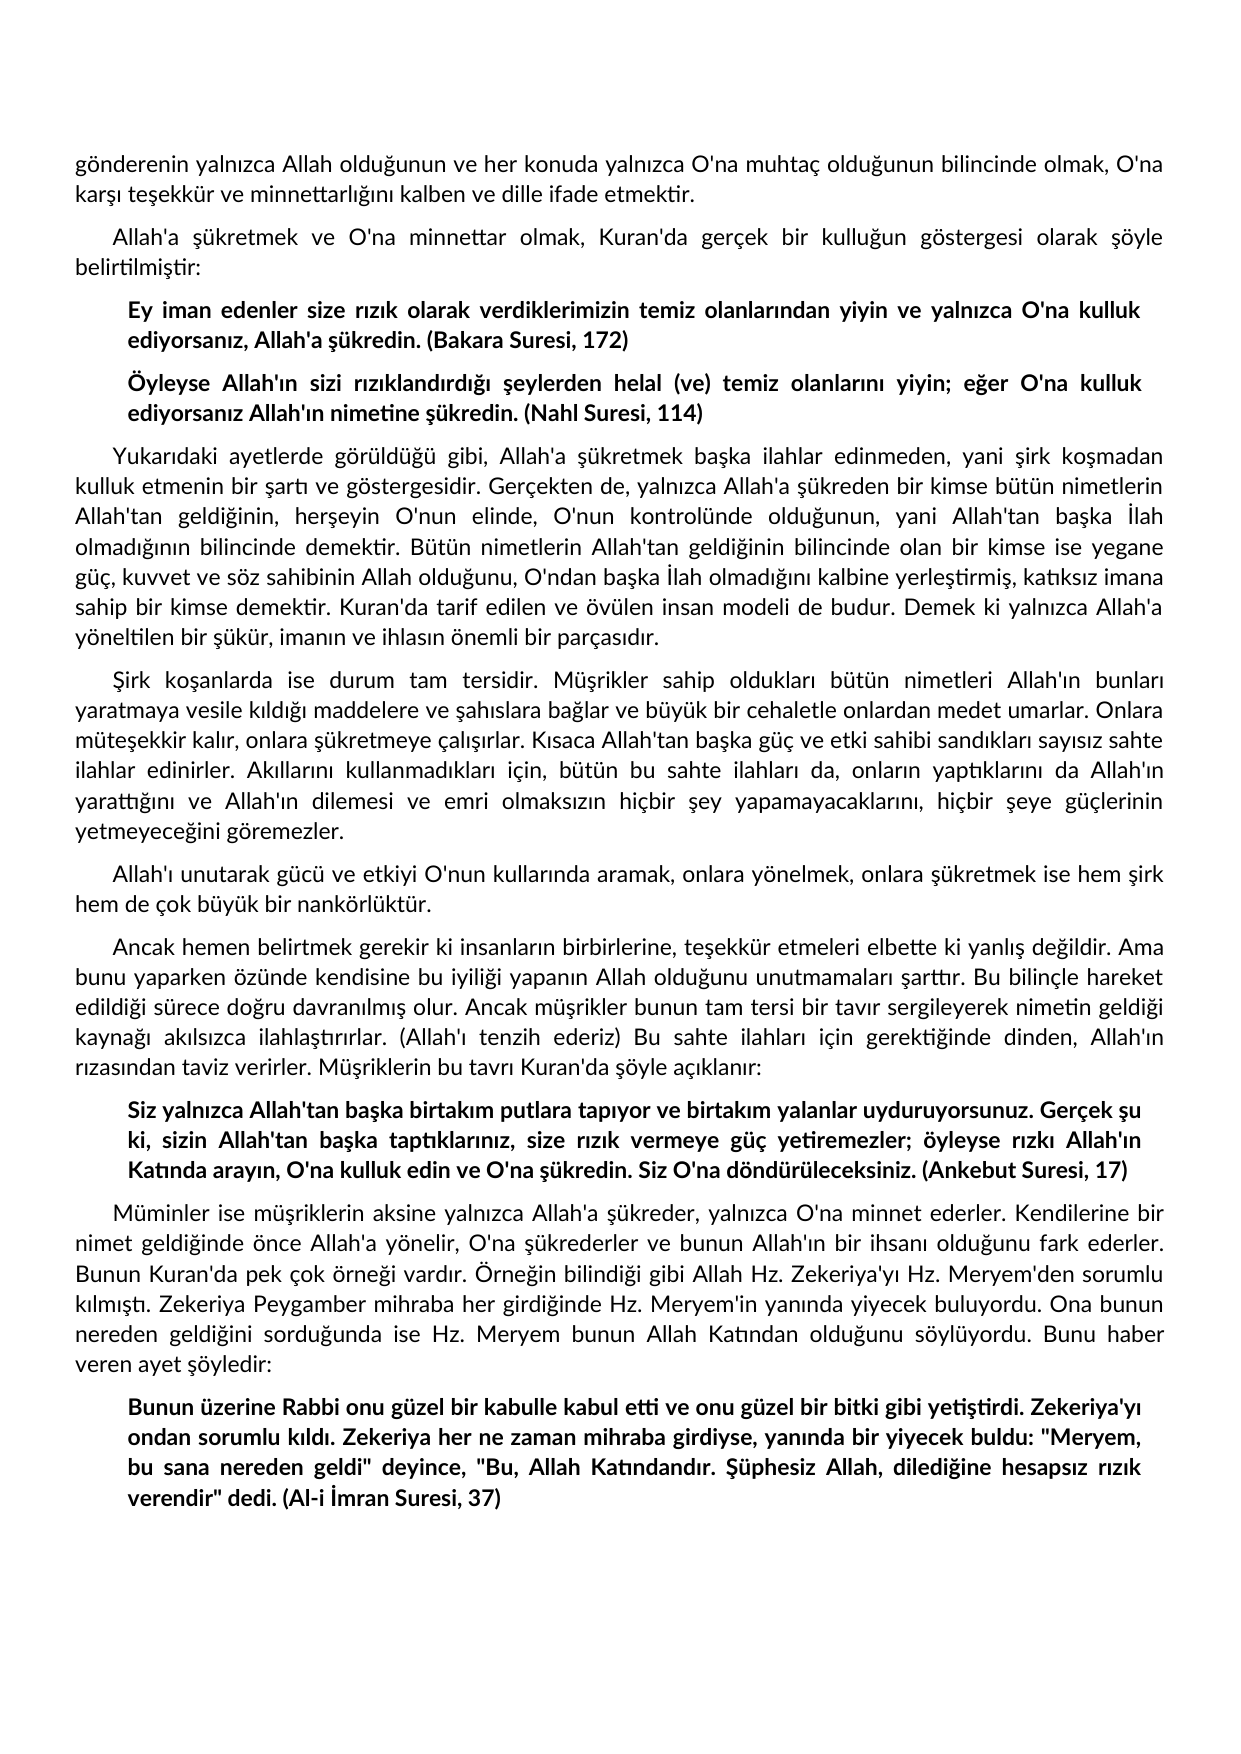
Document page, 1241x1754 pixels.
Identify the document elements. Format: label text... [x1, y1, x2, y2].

text Yukarıdaki ayetlerde görüldüğü gibi, Allah'a şükretmek başka ilahlar edinmeden, yani şirk koşmadan kulluk etmenin bir şartı ve göstergesidir. Gerçekten de, yalnızca Allah'a şükreden bir kimse bütün nimetlerin Allah'tan geldiğinin, herşeyin O'nun elinde, O'nun kontrolünde olduğunun, yani Allah'tan başka İlah olmadığının bilincinde demektir. Bütün nimetlerin Allah'tan geldiğinin bilincinde olan bir kimse ise yegane güç, kuvvet ve söz sahibinin Allah olduğunu, O'ndan başka İlah olmadığını kalbine yerleştirmiş, katıksız imana sahip bir kimse demektir. Kuran'da tarif edilen ve övülen insan modeli de budur. Demek ki yalnızca Allah'a yöneltilen bir şükür, imanın ve ihlasın önemli bir parçasıdır. [75, 442, 1165, 650]
text Ancak hemen belirtmek gerekir ki insanların birbirlerine, teşekkür etmeleri elbette ki yanlış değildir. Ama bunu yaparken özünde kendisine bu iyiliği yapanın Allah olduğunu unutmamaları şarttır. Bu bilinçle hareket edildiği sürece doğru davranılmış olur. Ancak müşrikler bunun tam tersi bir tavır sergileyerek nimetin geldiği kaynağı akılsızca ilahlaştırırlar. (Allah'ı tenzih ederiz) Bu sahte ilahları için gerektiğinde dinden, Allah'ın rızasından taviz verirler. Müşriklerin bu tavrı Kuran'da şöyle açıklanır: [75, 932, 1165, 1081]
text Müminler ise müşriklerin aksine yalnızca Allah'a şükreder, yalnızca O'na minnet ederler. Kendilerine bir nimet geldiğinde önce Allah'a yönelir, O'na şükrederler ve bunun Allah'ın bir ihsanı olduğunu fark ederler. Bunun Kuran'da pek çok örneği vardır. Örneğin bilindiği gibi Allah Hz. Zekeriya'yı Hz. Meryem'den sorumlu kılmıştı. Zekeriya Peygamber mihraba her girdiğinde Hz. Meryem'in yanında yiyecek buluyordu. Ona bunun nereden geldiğini sorduğunda ise Hz. Meryem bunun Allah Katından olduğunu söylüyordu. Bunu haber veren ayet şöyledir: [75, 1199, 1165, 1377]
text Bunun üzerine Rabbi onu güzel bir kabulle kabul etti ve onu güzel bir bitki gibi yetiştirdi. Zekeriya'yı ondan sorumlu kıldı. Zekeriya her ne zaman mihraba girdiyse, yanında bir yiyecek buldu: "Meryem, bu sana nereden geldi" deyince, "Bu, Allah Katındandır. Şüphesiz Allah, dilediğine hesapsız rızık verendir" dedi. (Al-i İmran Suresi, 37) [127, 1393, 1143, 1511]
text Allah'ı unutarak gücü ve etkiyi O'nun kullarında aramak, onlara yönelmek, onlara şükretmek ise hem şirk hem de çok büyük bir nankörlüktür. [75, 859, 1165, 917]
text Allah'a şükretmek ve O'na minnettar olmak, Kuran'da gerçek bir kulluğun göstergesi olarak şöyle belirtilmiştir: [75, 223, 1165, 281]
text Öyleyse Allah'ın sizi rızıklandırdığı şeylerden helal (ve) temiz olanlarını yiyin; eğer O'na kulluk ediyorsanız Allah'ın nimetine şükredin. (Nahl Suresi, 114) [127, 369, 1143, 426]
text Ey iman edenler size rızık olarak verdiklerimizin temiz olanlarından yiyin ve yalnızca O'na kulluk ediyorsanız, Allah'a şükredin. (Bakara Suresi, 172) [127, 296, 1143, 353]
text Siz yalnızca Allah'tan başka birtakım putlara tapıyor ve birtakım yalanlar uyduruyorsunuz. Gerçek şu ki, sizin Allah'tan başka taptıklarınız, size rızık vermeye güç yetiremezler; öyleyse rızkı Allah'ın Katında arayın, O'na kulluk edin ve O'na şükredin. Siz O'na döndürüleceksiniz. (Ankebut Suresi, 17) [127, 1096, 1143, 1184]
text Şirk koşanlarda ise durum tam tersidir. Müşrikler sahip oldukları bütün nimetleri Allah'ın bunları yaratmaya vesile kıldığı maddelere ve şahıslara bağlar ve büyük bir cehaletle onlardan medet umarlar. Onlara müteşekkir kalır, onlara şükretmeye çalışırlar. Kısaca Allah'tan başka güç ve etki sahibi sandıkları sayısız sahte ilahlar edinirler. Akıllarını kullanmadıkları için, bütün bu sahte ilahları da, onların yaptıklarını da Allah'ın yarattığını ve Allah'ın dilemesi ve emri olmaksızın hiçbir şey yapamayacaklarını, hiçbir şeye güçlerinin yetmeyeceğini göremezler. [75, 666, 1165, 844]
text gönderenin yalnızca Allah olduğunun ve her konuda yalnızca O'na muhtaç olduğunun bilincinde olmak, O'na karşı teşekkür ve minnettarlığını kalben ve dille ifade etmektir. [75, 150, 1165, 208]
